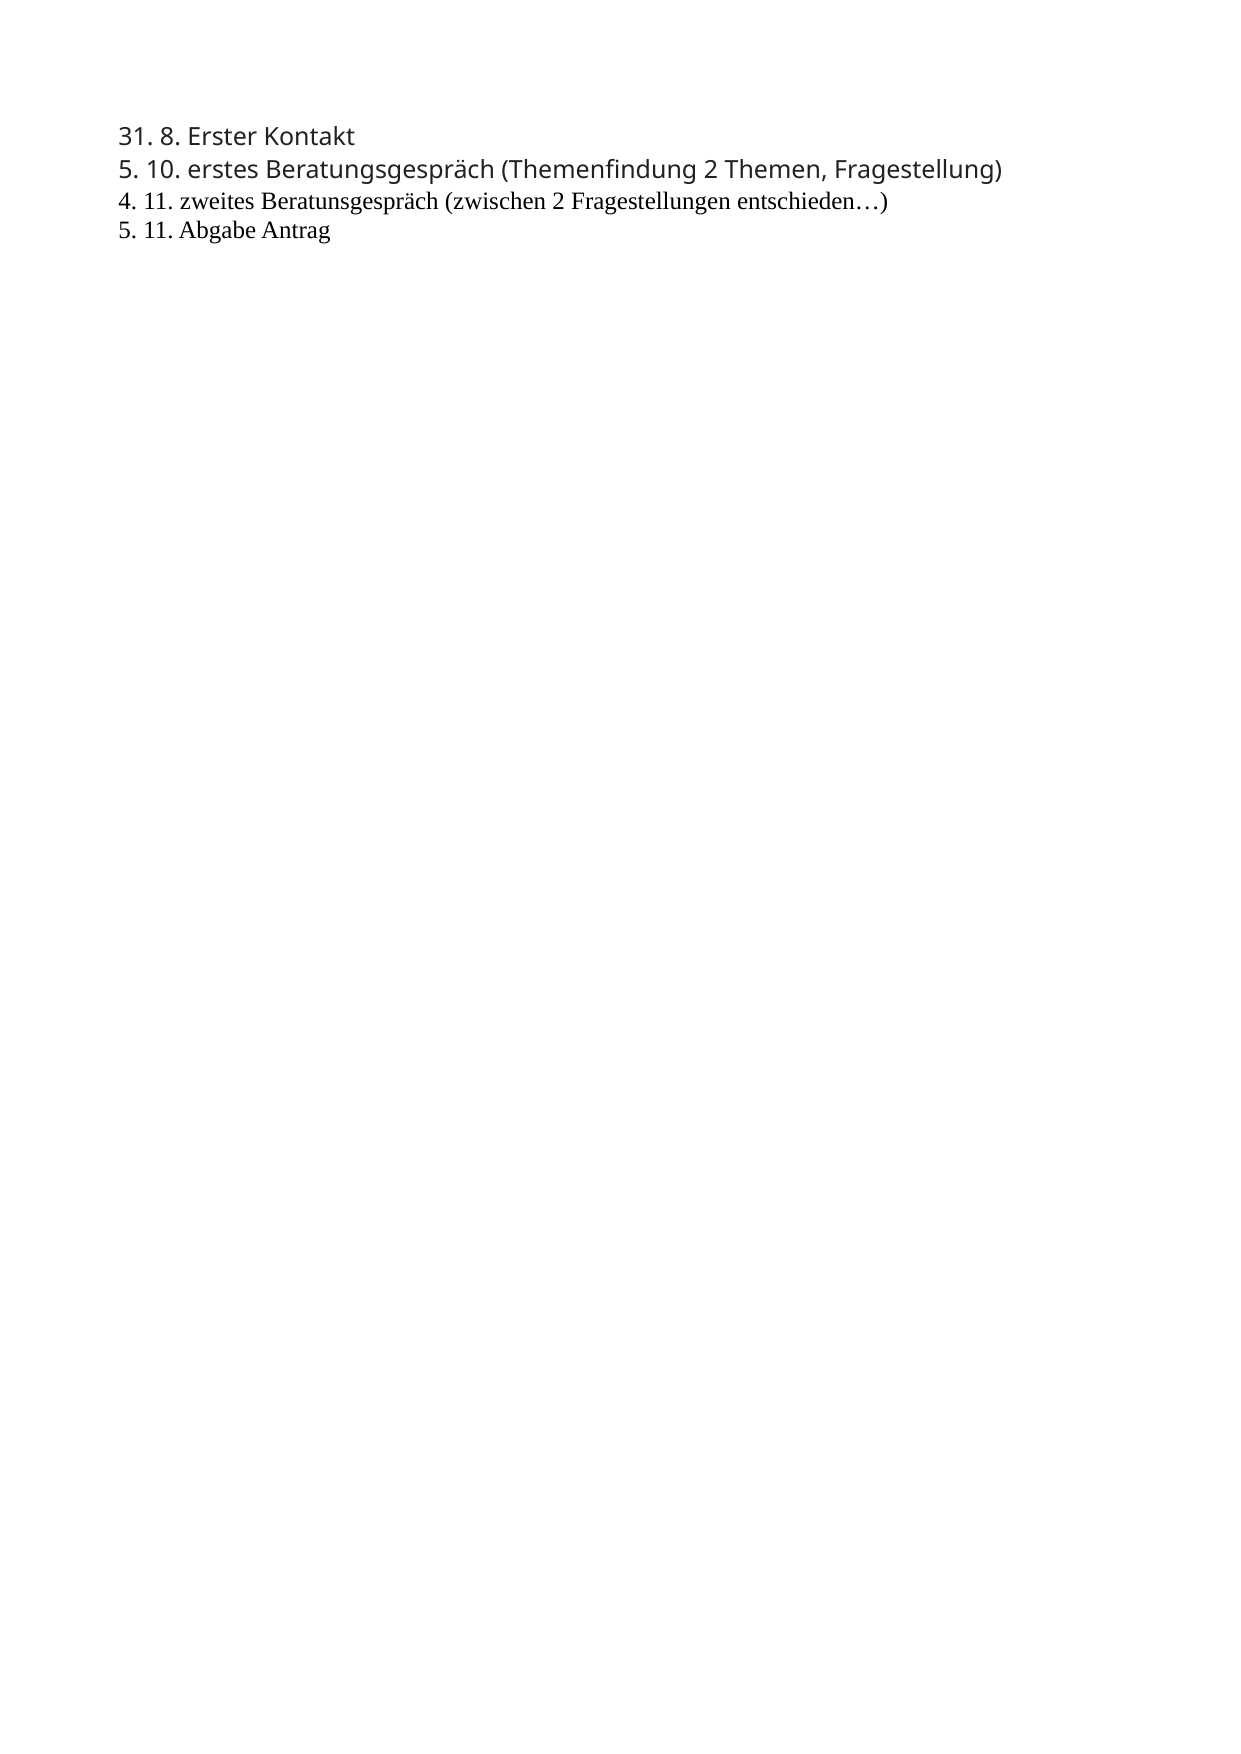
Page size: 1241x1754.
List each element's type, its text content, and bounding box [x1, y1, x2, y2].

text 5. 11. Abgabe Antrag [118, 215, 1122, 244]
text 4. 11. zweites Beratunsgespräch (zwischen 2 Fragestellungen entschieden…) [118, 186, 1122, 215]
text 31. 8. Erster Kontakt 5. 10. erstes Beratungsgespräch (Themenfindung 2 Themen, Fragestellung) [118, 118, 1122, 186]
